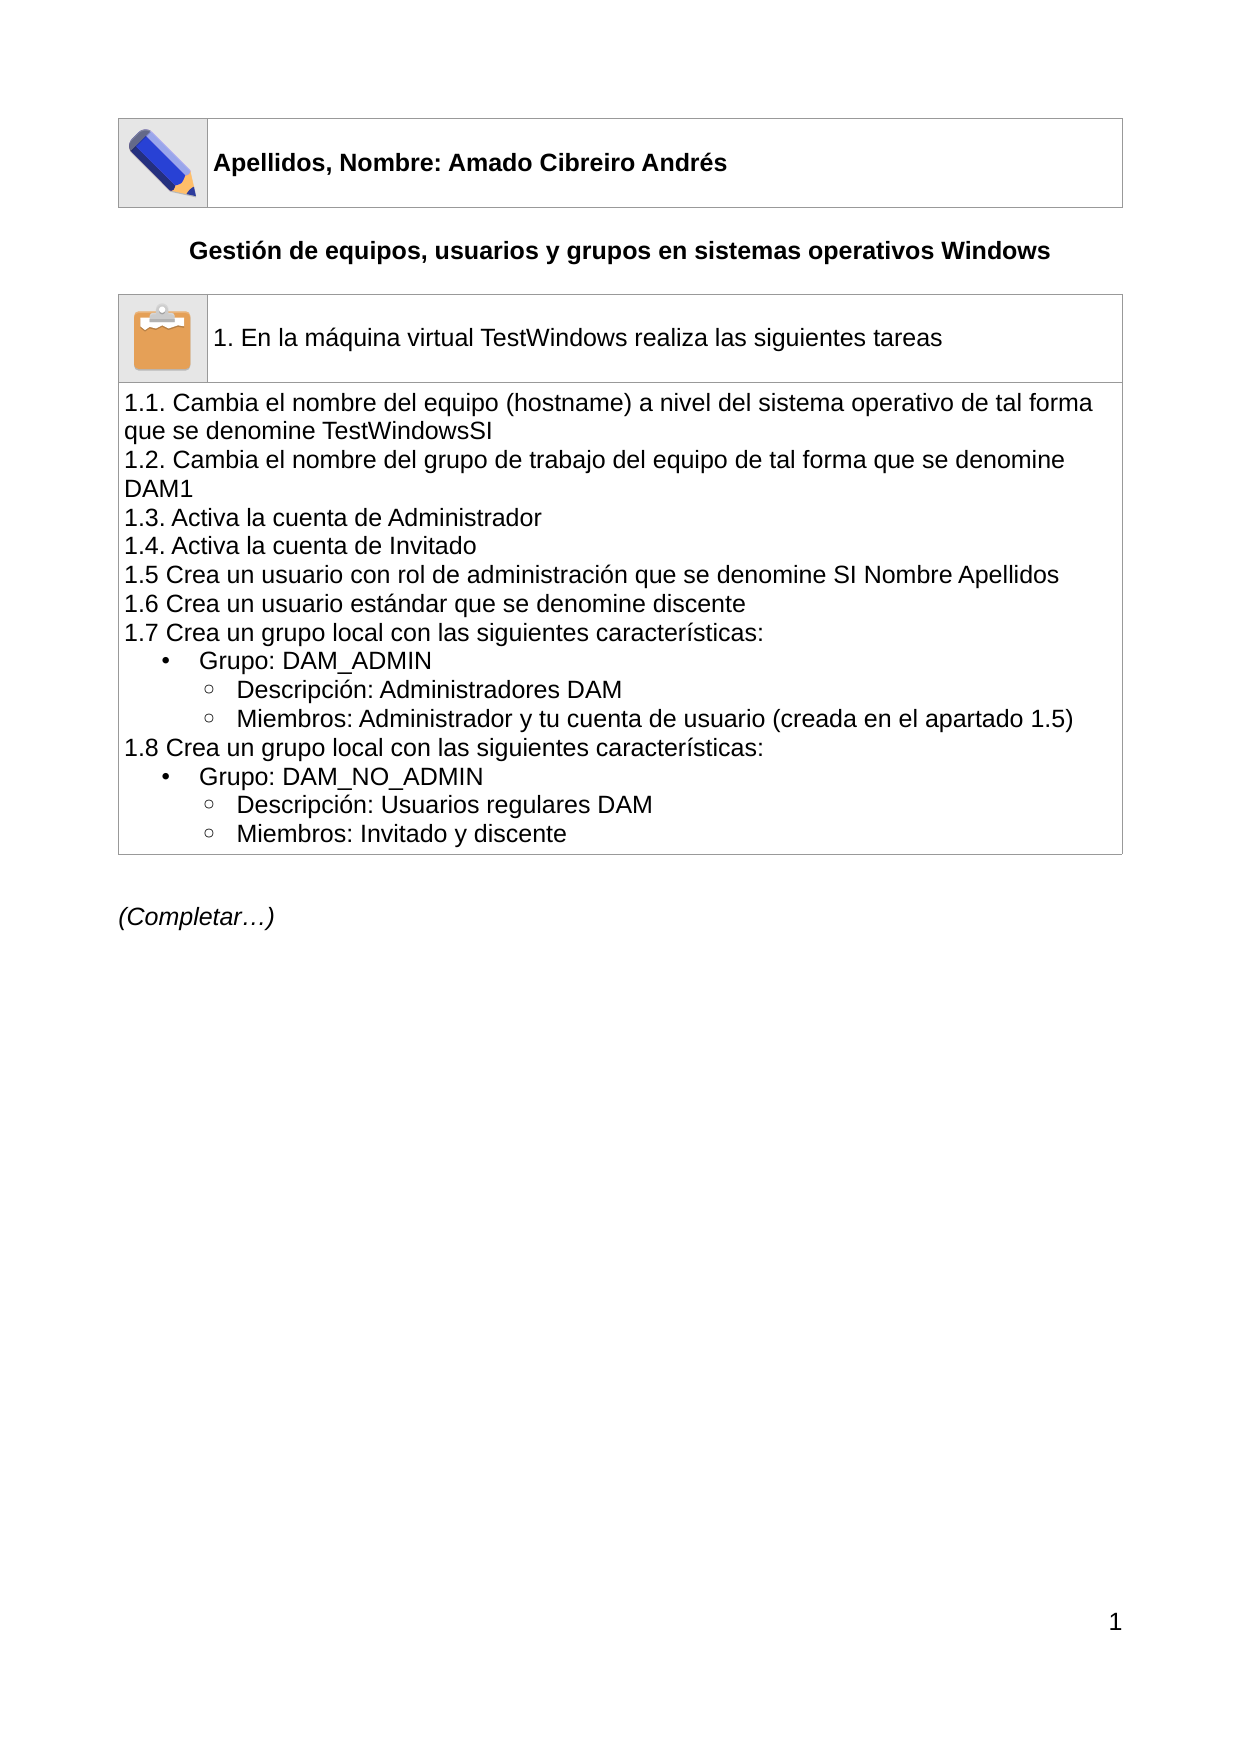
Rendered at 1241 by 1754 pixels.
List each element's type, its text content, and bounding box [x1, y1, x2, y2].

text Gestión de equipos, usuarios y grupos en sistemas operativos Windows [118, 236, 1122, 265]
table_header [119, 119, 207, 207]
table_header [119, 295, 207, 382]
table_cell 1.1. Cambia el nombre del equipo (hostname) a nivel del sistema operativo de tal forma que se denomine TestWindowsSI 1.2. Cambia el nombre del grupo de trabajo del equipo de tal forma que se denomine DAM1 1.3. Activa la cuenta de Administrador 1.4. Activa la cuenta de Invitado 1.5 Crea un usuario con rol de administración que se denomine SI Nombre Apellidos 1.6 Crea un usuario estándar que se denomine discente 1.7 Crea un grupo local con las siguientes características: Grupo: DAM_ADMIN Descripción: Administradores DAM Miembros: Administrador y tu cuenta de usuario (creada en el apartado 1.5) 1.8 Crea un grupo local con las siguientes características: Grupo: DAM_NO_ADMIN Descripción: Usuarios regulares DAM Miembros: Invitado y discente [119, 383, 1122, 854]
text (Completar…) [118, 902, 1122, 931]
table_header 1. En la máquina virtual TestWindows realiza las siguientes tareas [208, 295, 1122, 382]
table_header Apellidos, Nombre: Amado Cibreiro Andrés [208, 119, 1122, 207]
